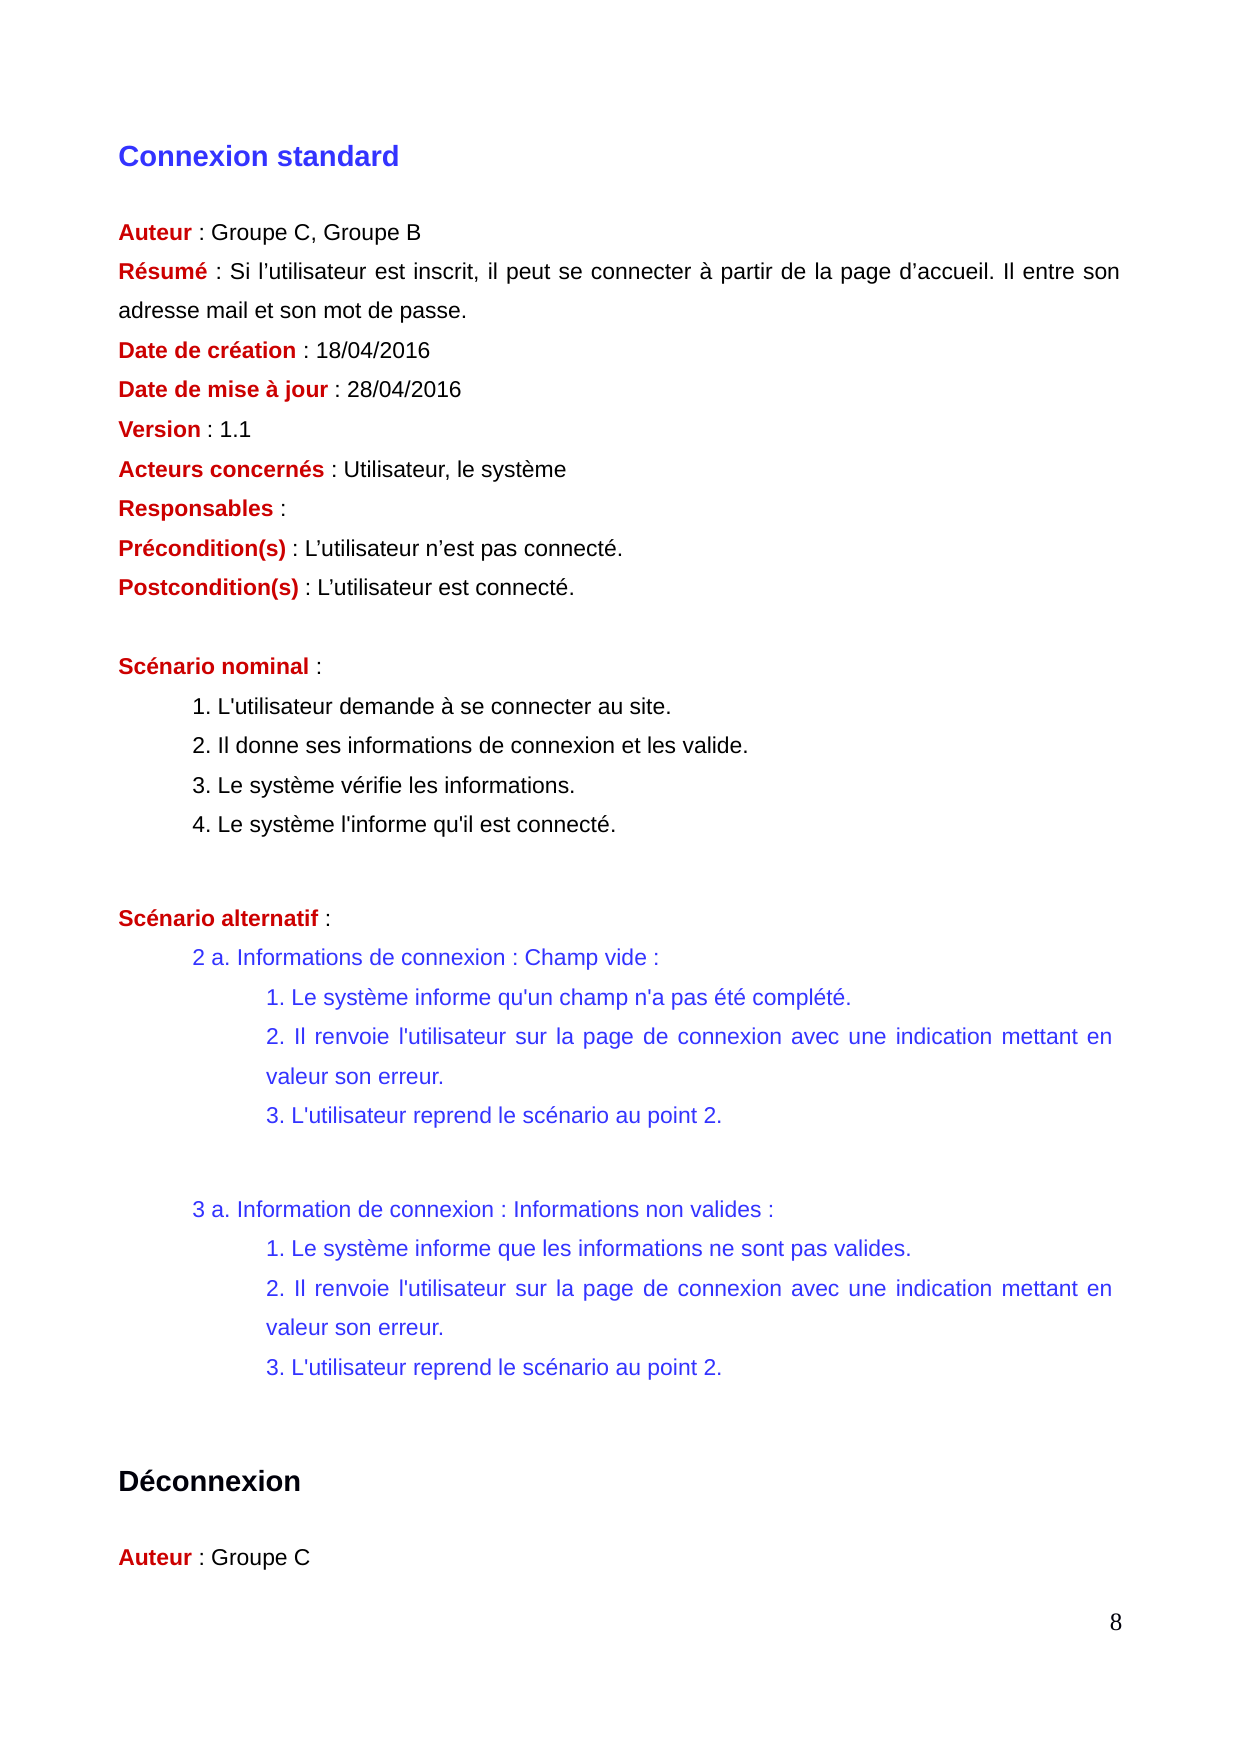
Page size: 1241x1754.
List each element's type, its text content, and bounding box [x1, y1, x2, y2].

text 1. Le système informe que les informations ne sont pas valides. [118, 1235, 1122, 1261]
text 3. Le système vérifie les informations. [118, 772, 1122, 798]
text 2. Il donne ses informations de connexion et les valide. [118, 732, 1122, 758]
text Auteur : Groupe C [118, 1544, 1122, 1570]
text Scénario alternatif : [118, 905, 1122, 931]
text Postcondition(s) : L’utilisateur est connecté. [118, 574, 1122, 601]
text 3. L'utilisateur reprend le scénario au point 2. [118, 1102, 1122, 1128]
text Date de création : 18/04/2016 [118, 337, 1122, 363]
text Résumé : Si l’utilisateur est inscrit, il peut se connecter à partir de la page d’accueil. Il entre son adresse mail et son mot de passe. [118, 258, 1122, 324]
text 3 a. Information de connexion : Informations non valides : [118, 1196, 1122, 1222]
text 2. Il renvoie l'utilisateur sur la page de connexion avec une indication mettant en valeur son erreur. [118, 1023, 1122, 1089]
text Responsables : [118, 495, 1122, 521]
text 2. Il renvoie l'utilisateur sur la page de connexion avec une indication mettant en valeur son erreur. [118, 1274, 1122, 1340]
text 2 a. Informations de connexion : Champ vide : [118, 944, 1122, 971]
subtitle Déconnexion [118, 1464, 1122, 1497]
text 1. Le système informe qu'un champ n'a pas été complété. [118, 984, 1122, 1010]
text 3. L'utilisateur reprend le scénario au point 2. [118, 1353, 1122, 1380]
text Date de mise à jour : 28/04/2016 [118, 376, 1122, 403]
text 4. Le système l'informe qu'il est connecté. [118, 811, 1122, 837]
text Version : 1.1 [118, 416, 1122, 442]
text Acteurs concernés : Utilisateur, le système [118, 456, 1122, 482]
text 1. L'utilisateur demande à se connecter au site. [118, 693, 1122, 719]
text Scénario nominal : [118, 653, 1122, 679]
text Auteur : Groupe C, Groupe B [118, 218, 1122, 245]
text Précondition(s) : L’utilisateur n’est pas connecté. [118, 534, 1122, 561]
subtitle Connexion standard [118, 139, 1122, 172]
